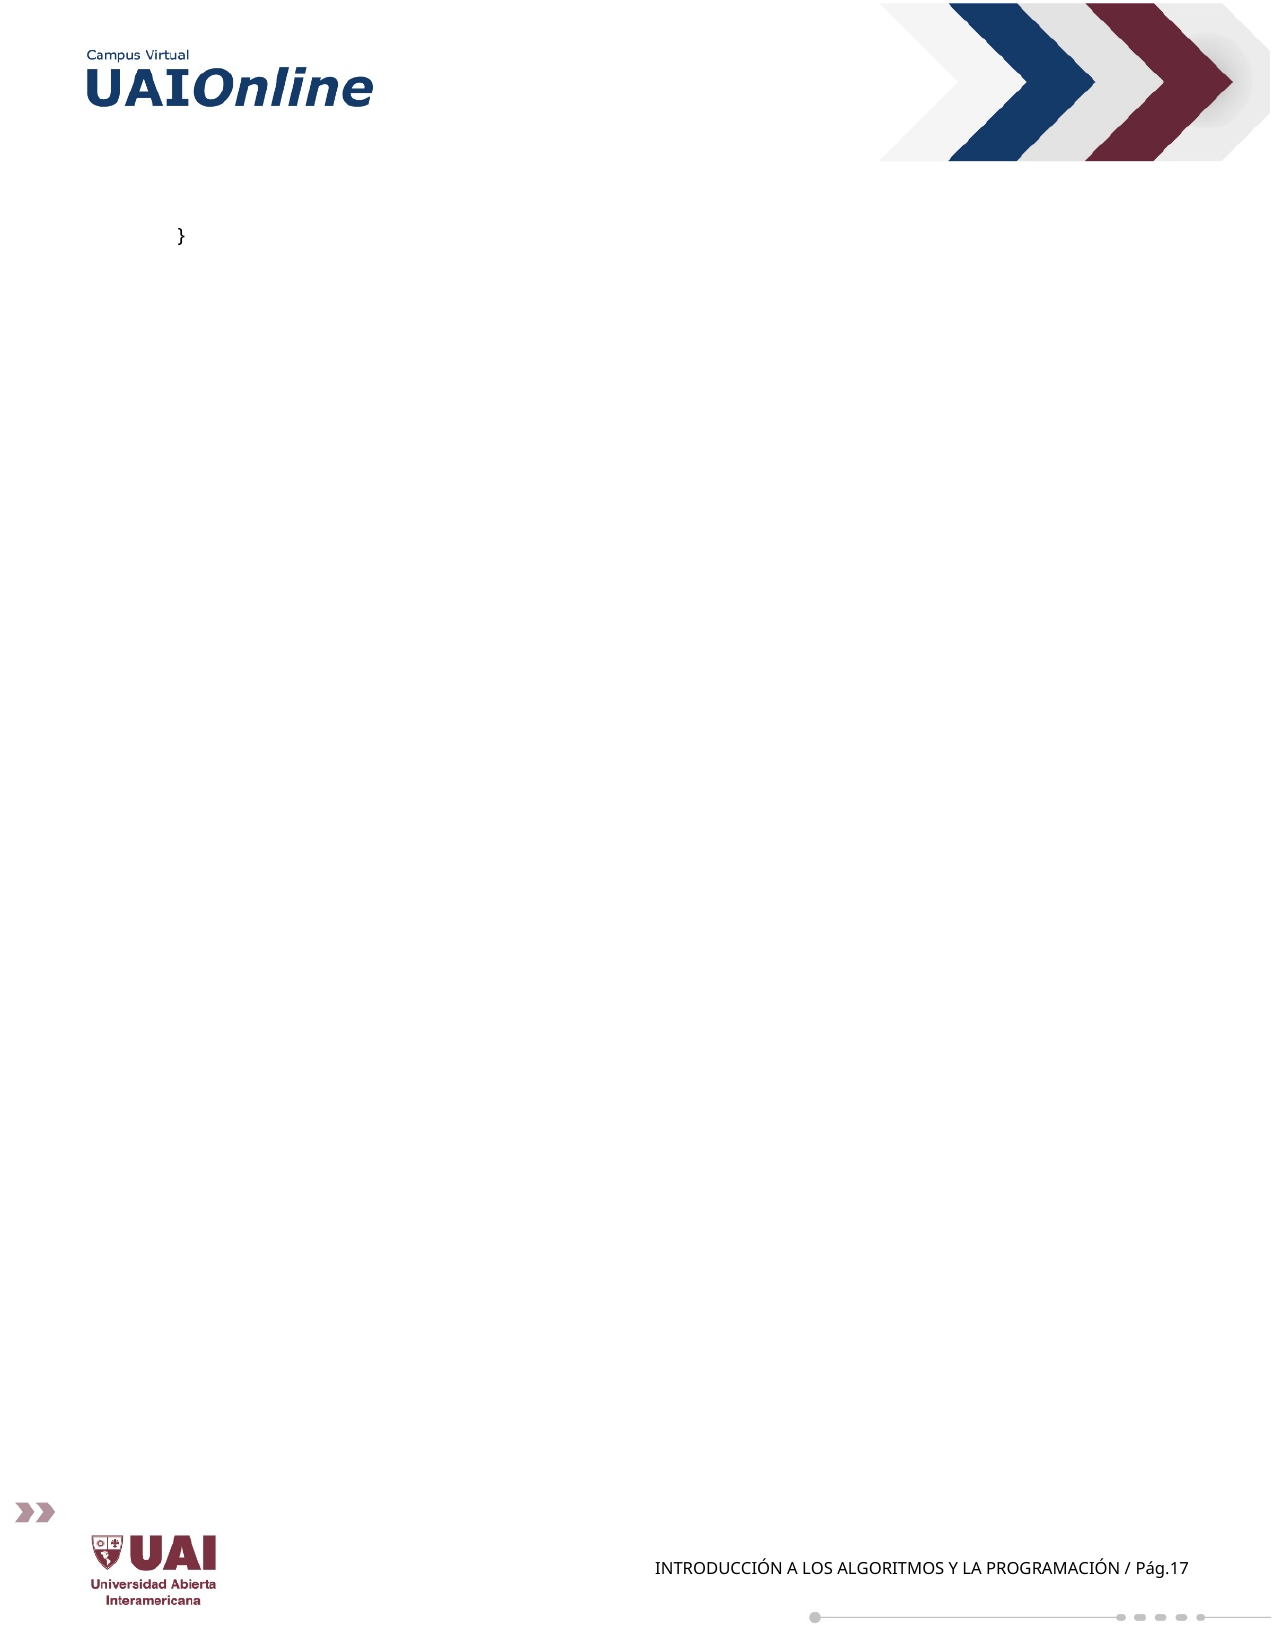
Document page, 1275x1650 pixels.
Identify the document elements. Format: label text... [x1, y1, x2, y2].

picture [0, 1485, 1272, 1643]
text } [177, 222, 1098, 248]
picture [0, 3, 1270, 162]
